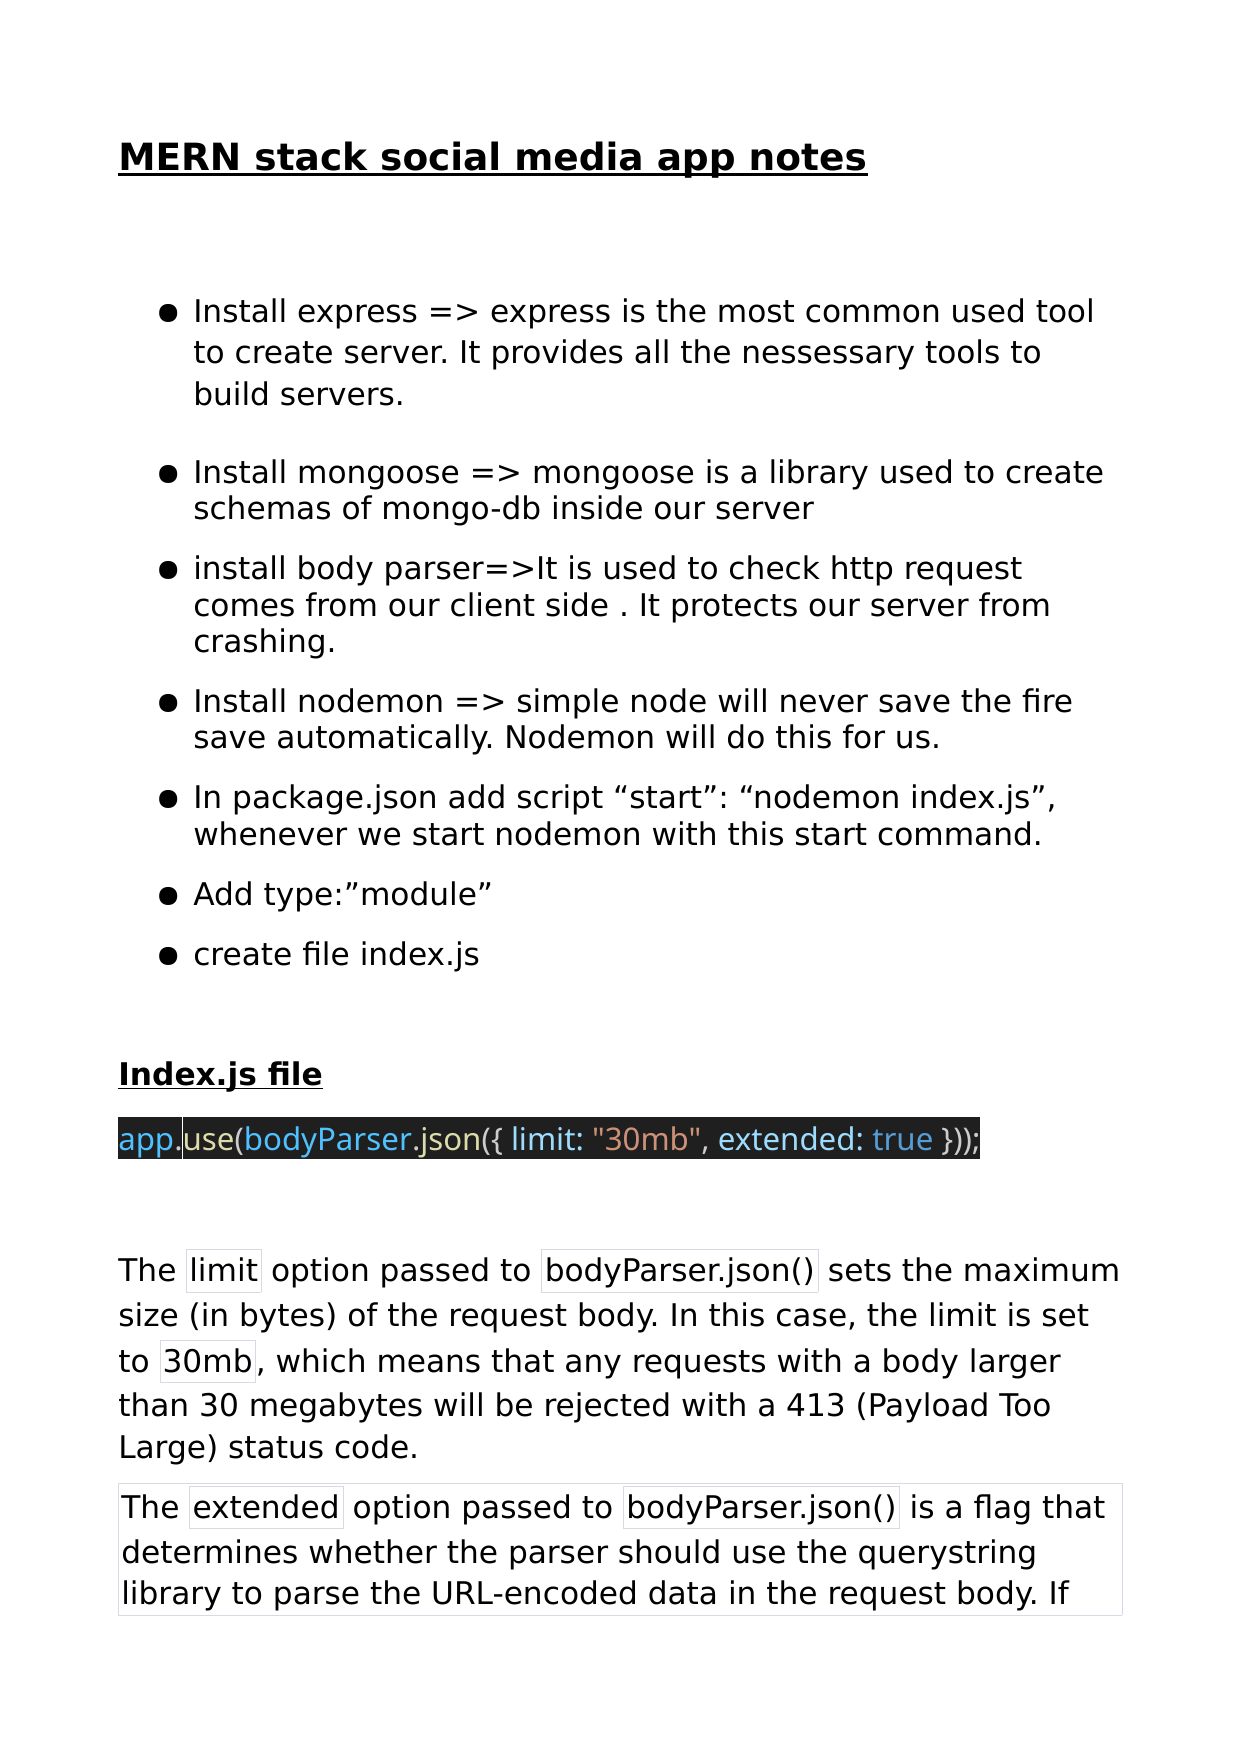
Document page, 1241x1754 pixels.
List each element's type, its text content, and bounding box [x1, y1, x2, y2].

text MERN stack social media app notes [118, 136, 1122, 179]
list In package.json add script “start”: “nodemon index.js”, whenever we start nodemon with this start command. [156, 780, 1122, 852]
text app.use(bodyParser.json({ limit: "30mb", extended: true })); [118, 1117, 1122, 1159]
text Index.js file [118, 1057, 1122, 1093]
list Install mongoose => mongoose is a library used to create schemas of mongo-db inside our server [156, 454, 1122, 527]
list Install express => express is the most common used tool to create server. It provides all the nessessary tools to build servers. [156, 293, 1122, 413]
list create file index.js [156, 936, 1122, 973]
text The limit option passed to bodyParser.json() sets the maximum size (in bytes) of the request body. In this case, the limit is set to 30mb, which means that any requests with a body larger than 30 megabytes will be rejected with a 413 (Payload Too Large) status code. [118, 1249, 1122, 1466]
list install body parser=>It is used to check http request comes from our client side . It protects our server from crashing. [156, 551, 1122, 659]
list Add type:”module” [156, 876, 1122, 913]
list Install nodemon => simple node will never save the fire save automatically. Nodemon will do this for us. [156, 683, 1122, 756]
text The extended option passed to bodyParser.json() is a flag that determines whether the parser should use the querystring library to parse the URL-encoded data in the request body. If [119, 1484, 1122, 1615]
